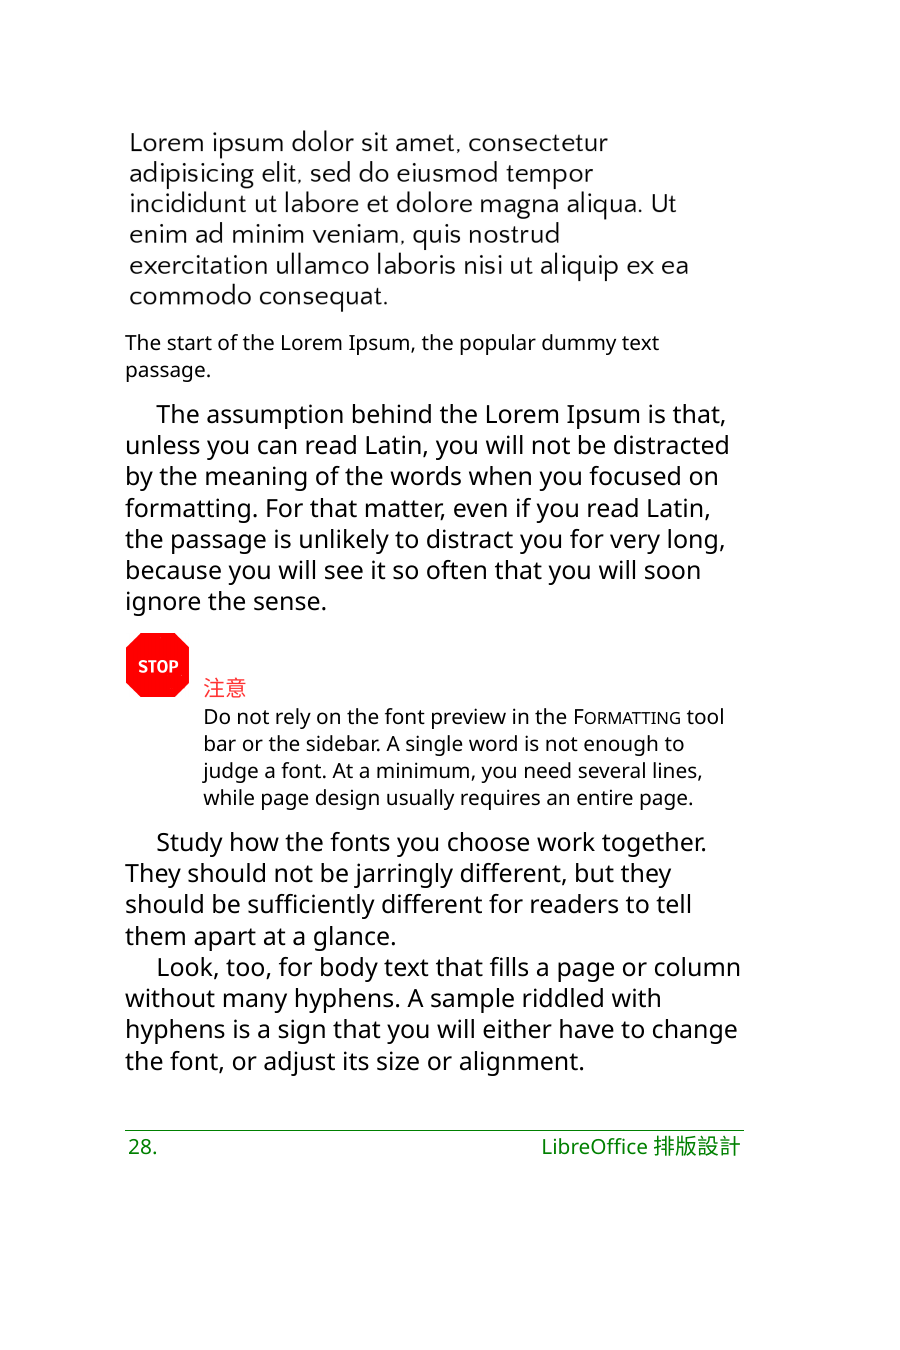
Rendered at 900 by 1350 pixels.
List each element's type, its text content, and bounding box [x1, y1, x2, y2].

text The assumption behind the Lorem Ipsum is that, unless you can read Latin, you will not be distracted by the meaning of the words when you focused on formatting. For that matter, even if you read Latin, the passage is unlikely to distract you for very long, because you will see it so often that you will soon ignore the sense. [125, 398, 744, 617]
picture [126, 633, 189, 697]
table_header [698, 125, 744, 318]
picture [125, 125, 698, 319]
text Study how the fonts you choose work together. They should not be jarringly different, but they should be sufficiently different for readers to tell them apart at a glance. [125, 826, 744, 951]
list 注意 [125, 633, 744, 702]
text Do not rely on the font preview in the Formatting tool bar or the sidebar. A single word is not enough to judge a font. At a minimum, you need several lines, while page design usually requires an entire page. [203, 702, 744, 811]
table_cell The start of the Lorem Ipsum, the popular dummy text passage. [125, 321, 744, 383]
text Look, too, for body text that fills a page or column without many hyphens. A sample riddled with hyphens is a sign that you will either have to change the font, or adjust its size or alignment. [125, 951, 744, 1076]
